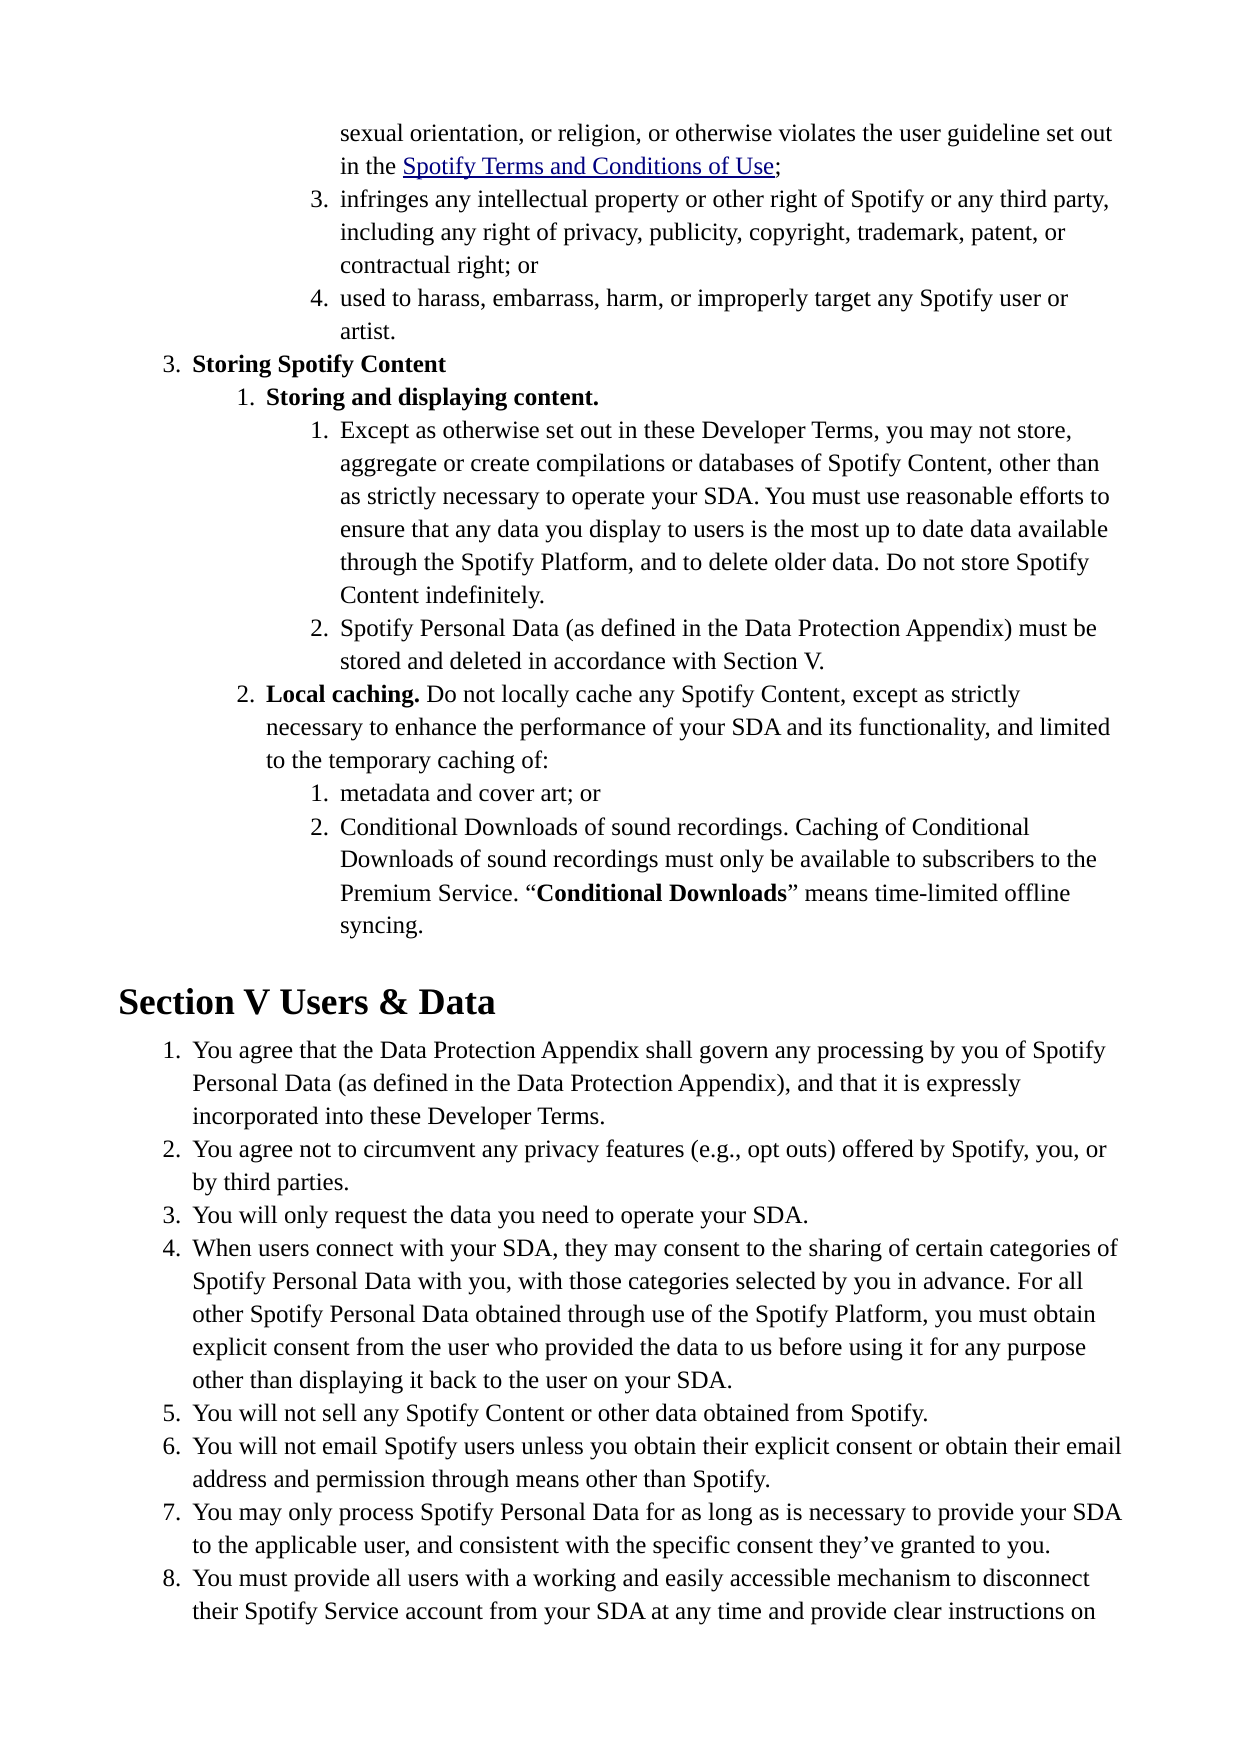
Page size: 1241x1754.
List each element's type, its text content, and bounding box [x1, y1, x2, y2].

list used to harass, embarrass, harm, or improperly target any Spotify user or artist. [310, 283, 1122, 345]
list You must provide all users with a working and easily accessible mechanism to disconnect their Spotify Service account from your SDA at any time and provide clear instructions on [162, 1563, 1122, 1625]
list You may only process Spotify Personal Data for as long as is necessary to provide your SDA to the applicable user, and consistent with the specific consent they’ve granted to you. [162, 1497, 1122, 1559]
list Conditional Downloads of sound recordings. Caching of Conditional Downloads of sound recordings must only be available to subscribers to the Premium Service. “Conditional Downloads” means time-limited offline syncing. [310, 812, 1122, 939]
list Storing and displaying content. [236, 382, 1122, 411]
list metadata and cover art; or [310, 778, 1122, 807]
list You will only request the data you need to operate your SDA. [162, 1200, 1122, 1228]
list You will not email Spotify users unless you obtain their explicit consent or obtain their email address and permission through means other than Spotify. [162, 1431, 1122, 1493]
list When users connect with your SDA, they may consent to the sharing of certain categories of Spotify Personal Data with you, with those categories selected by you in advance. For all other Spotify Personal Data obtained through use of the Spotify Platform, you must obtain explicit consent from the user who provided the data to us before using it for any purpose other than displaying it back to the user on your SDA. [162, 1233, 1122, 1394]
list Storing Spotify Content [162, 349, 1122, 378]
list You agree that the Data Protection Appendix shall govern any processing by you of Spotify Personal Data (as defined in the Data Protection Appendix), and that it is expressly incorporated into these Developer Terms. [162, 1035, 1122, 1129]
subtitle Section V Users & Data [118, 979, 1122, 1022]
list Local caching. Do not locally cache any Spotify Content, except as strictly necessary to enhance the performance of your SDA and its functionality, and limited to the temporary caching of: [236, 679, 1122, 774]
list You will not sell any Spotify Content or other data obtained from Spotify. [162, 1398, 1122, 1427]
list Except as otherwise set out in these Developer Terms, you may not store, aggregate or create compilations or databases of Spotify Content, other than as strictly necessary to operate your SDA. You must use reasonable efforts to ensure that any data you display to users is the most up to date data available through the Spotify Platform, and to delete older data. Do not store Spotify Content indefinitely. [310, 415, 1122, 609]
list Spotify Personal Data (as defined in the Data Protection Appendix) must be stored and deleted in accordance with Section V. [310, 613, 1122, 675]
list You agree not to circumvent any privacy features (e.g., opt outs) offered by Spotify, you, or by third parties. [162, 1134, 1122, 1196]
list sexual orientation, or religion, or otherwise violates the user guideline set out in the Spotify Terms and Conditions of Use; [310, 118, 1122, 180]
list infringes any intellectual property or other right of Spotify or any third party, including any right of privacy, publicity, copyright, trademark, patent, or contractual right; or [310, 184, 1122, 279]
